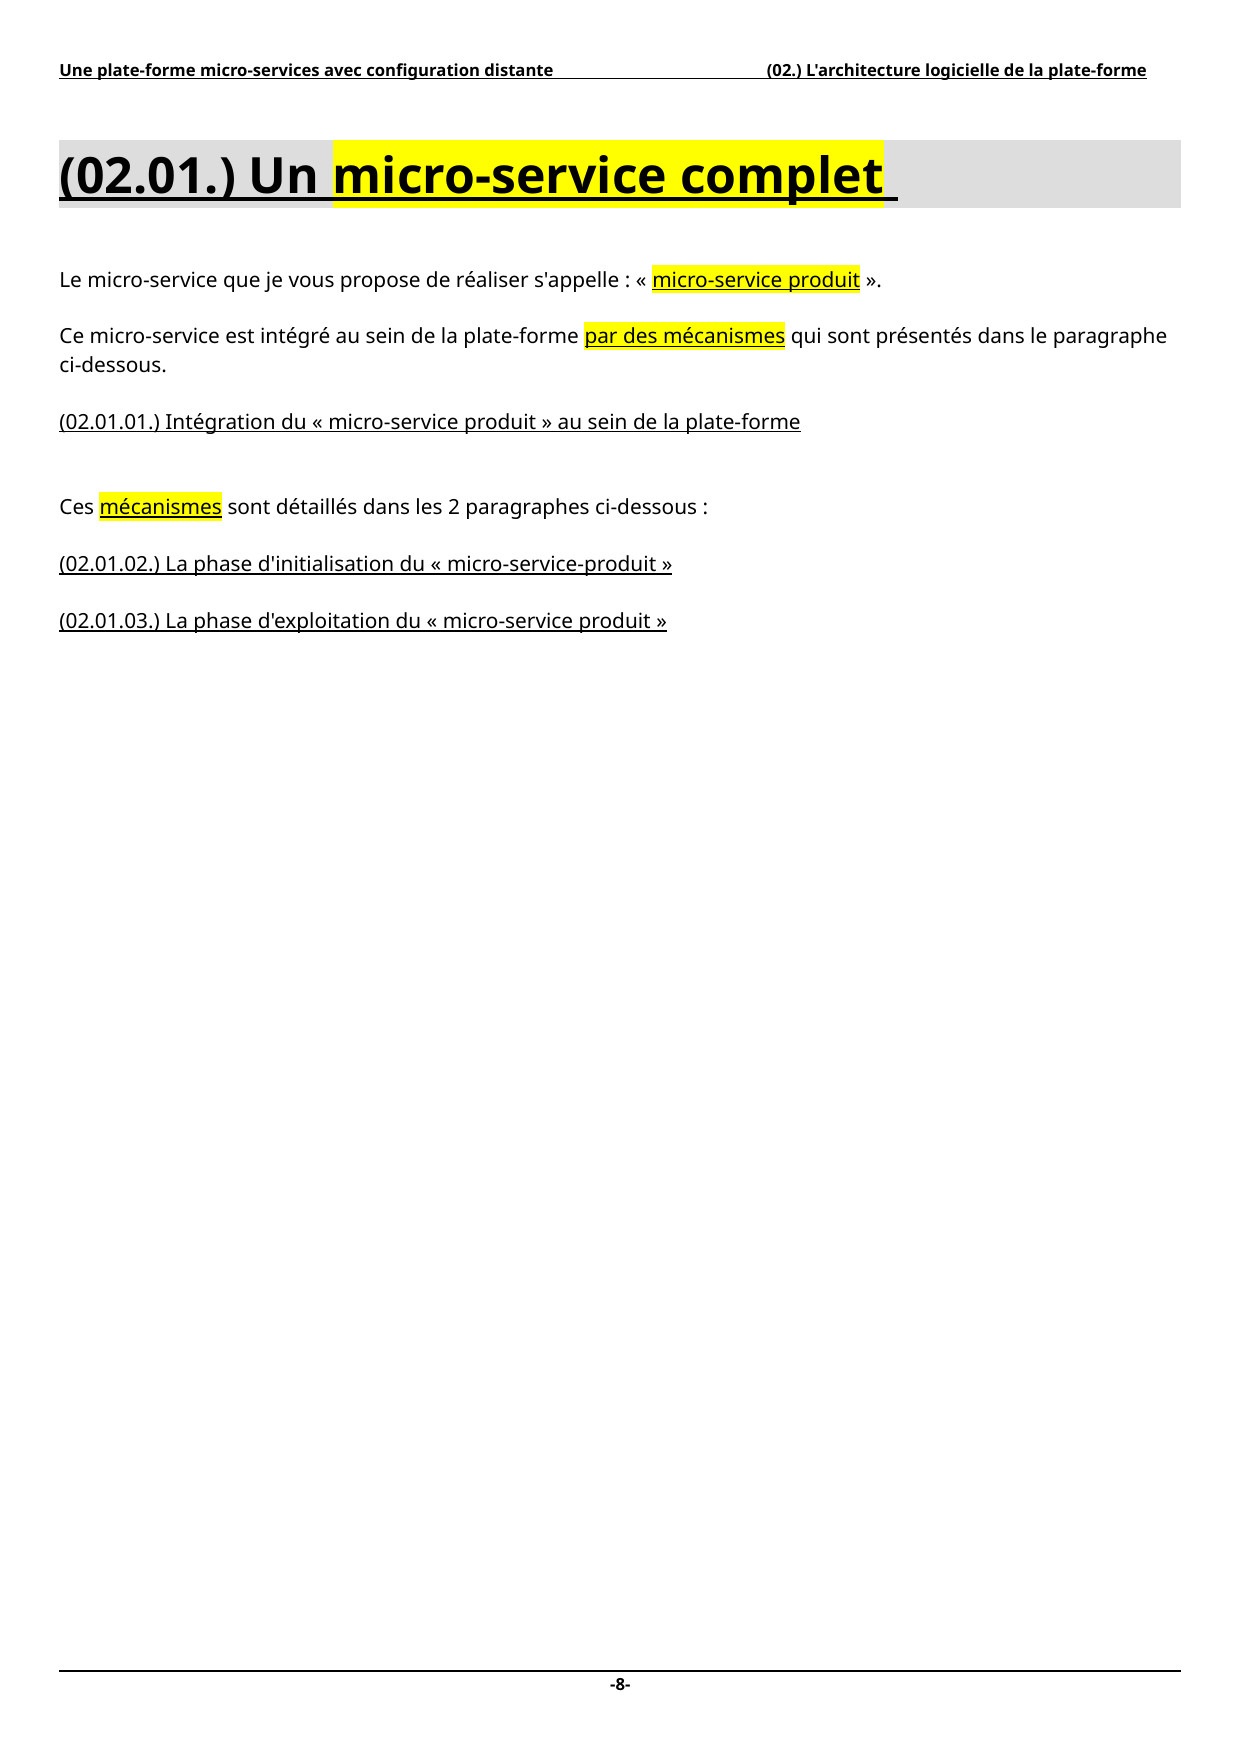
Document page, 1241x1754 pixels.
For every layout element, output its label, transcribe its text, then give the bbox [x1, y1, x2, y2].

text Ce micro-service est intégré au sein de la plate-forme par des mécanismes qui sont présentés dans le paragraphe ci-dessous. [59, 322, 1181, 378]
text (02.01.01.) Intégration du « micro-service produit » au sein de la plate-forme [59, 407, 1181, 435]
text (02.01.) Un micro-service complet [59, 140, 1181, 208]
text Ces mécanismes sont détaillés dans les 2 paragraphes ci-dessous : [59, 492, 1181, 521]
text (02.01.03.) La phase d'exploitation du « micro-service produit » [59, 606, 1181, 634]
text Le micro-service que je vous propose de réaliser s'appelle : « micro-service produit ». [59, 265, 1181, 293]
text (02.01.02.) La phase d'initialisation du « micro-service-produit » [59, 549, 1181, 577]
